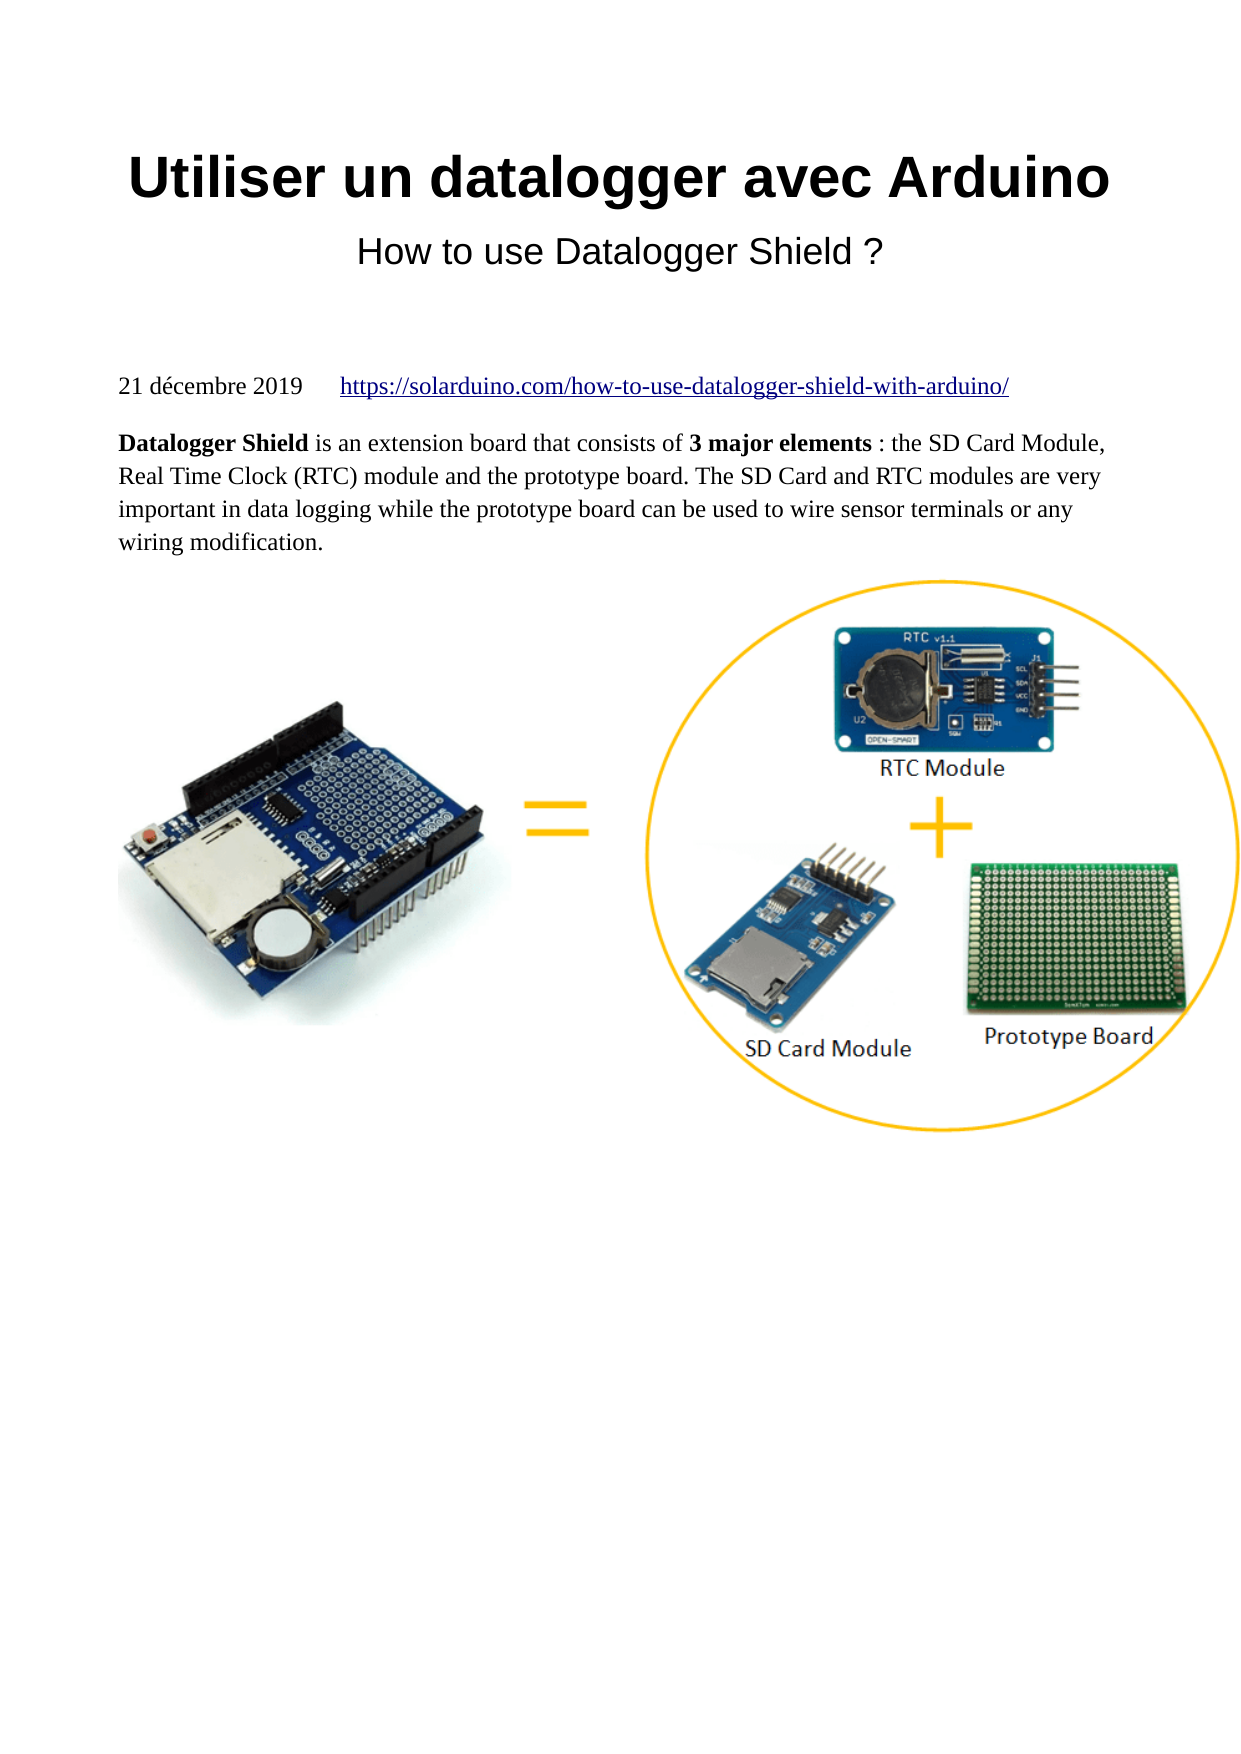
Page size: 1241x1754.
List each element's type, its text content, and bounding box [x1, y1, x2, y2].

picture [118, 575, 1241, 1150]
text 21 décembre 2019 https://solarduino.com/how-to-use-datalogger-shield-with-arduino/ [118, 371, 1122, 399]
title Utiliser un datalogger avec Arduino [118, 143, 1122, 210]
text Datalogger Shield is an extension board that consists of 3 major elements : the SD Card Module, Real Time Clock (RTC) module and the prototype board. The SD Card and RTC modules are very important in data logging while the prototype board can be used to wire sensor terminals or any wiring modification. [118, 428, 1122, 556]
subtitle How to use Datalogger Shield ? [118, 229, 1122, 272]
